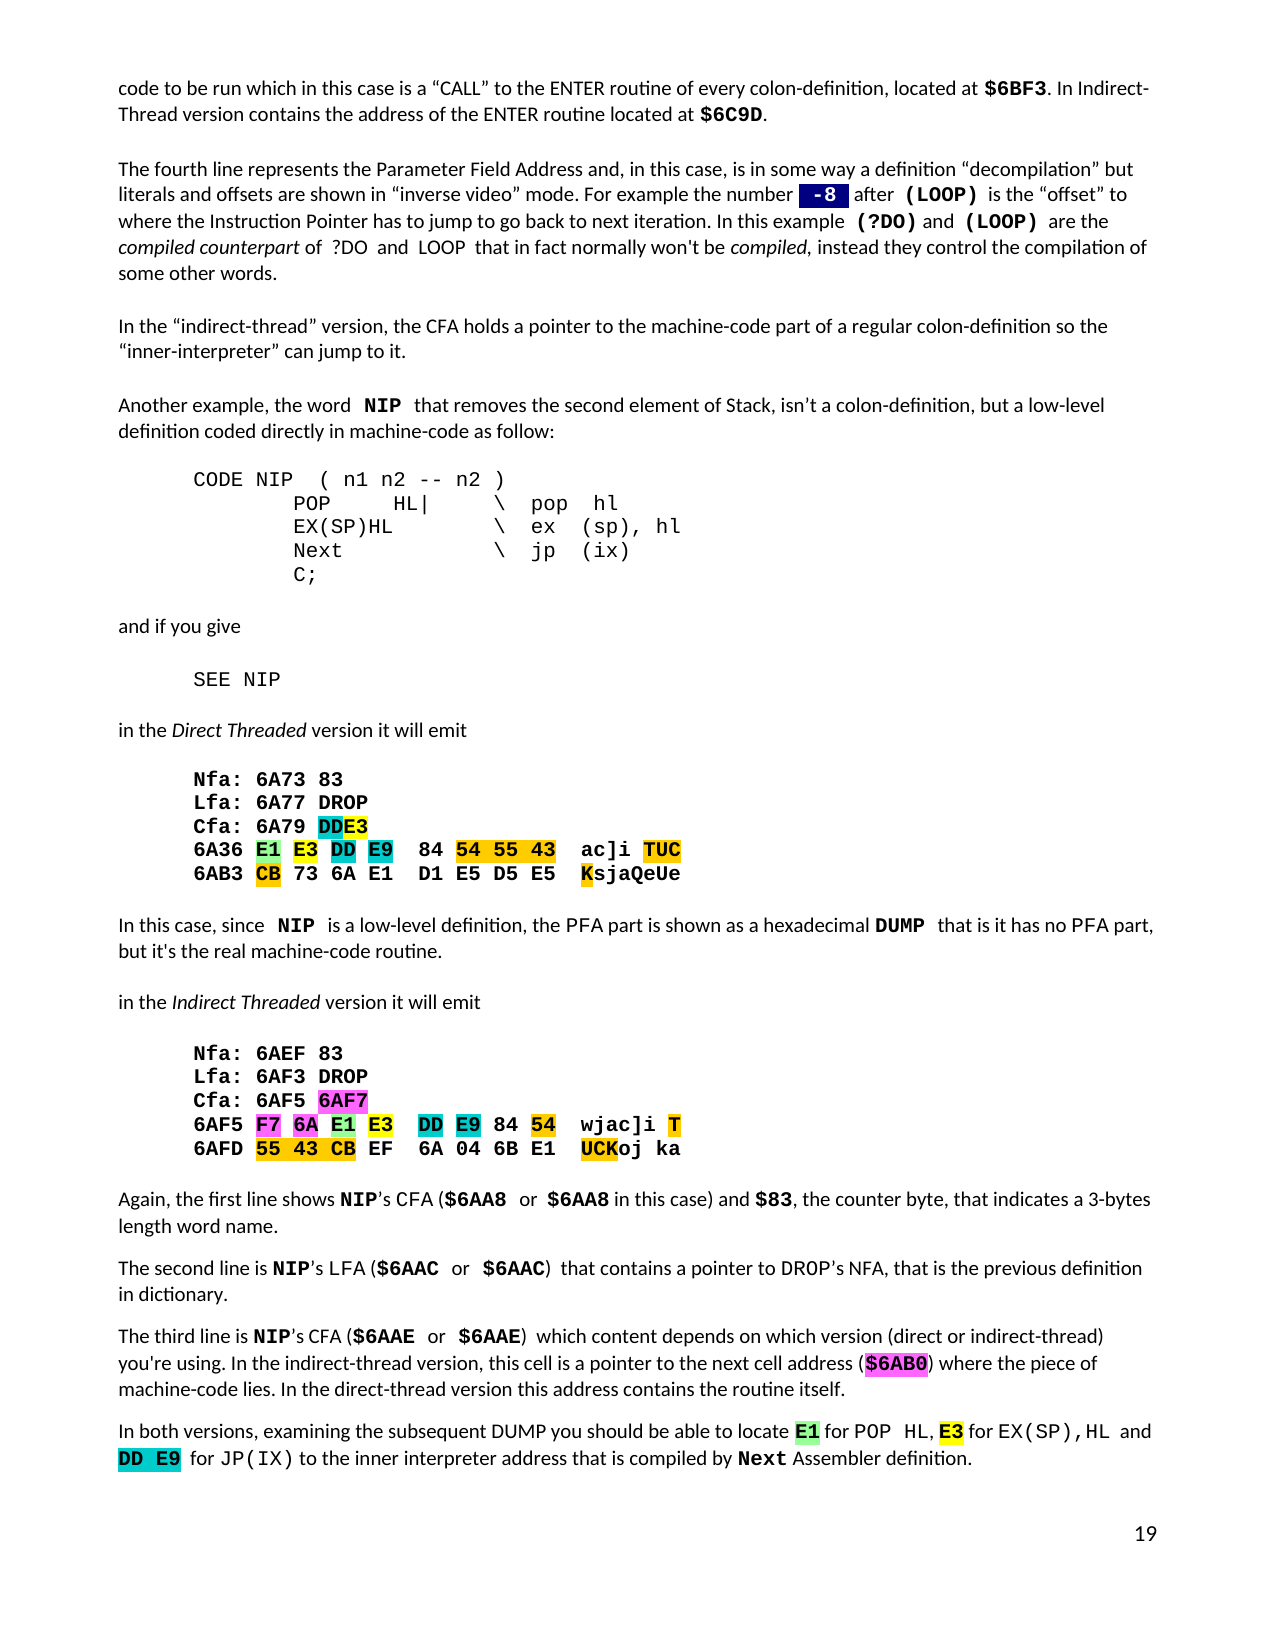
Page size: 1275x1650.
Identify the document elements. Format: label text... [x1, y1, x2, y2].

text in the Indirect Threaded version it will emit [118, 989, 1157, 1015]
text In this case, since NIP is a low-level definition, the PFA part is shown as a hexadecimal DUMP that is it has no PFA part, but it's the real machine-code routine. [118, 912, 1157, 964]
text Nfa: 6AEF 83 Lfa: 6AF3 DROP Cfa: 6AF5 6AF7 6AF5 F7 6A E1 E3 DD E9 84 54 wjac]i T 6AFD 55 43 CB EF 6A 04 6B E1 UCKoj ka [193, 1043, 1157, 1161]
text The second line is NIP’s LFA ($6AAC or $6AAC) that contains a pointer to DROP’s NFA, that is the previous definition in dictionary. [118, 1255, 1157, 1307]
text CODE NIP ( n1 n2 -- n2 ) [193, 469, 1157, 493]
text Nfa: 6A73 83 Lfa: 6A77 DROP Cfa: 6A79 DDE3 6A36 E1 E3 DD E9 84 54 55 43 ac]i TUC 6AB3 CB 73 6A E1 D1 E5 D5 E5 KsjaQeUe [193, 768, 1157, 887]
text In both versions, examining the subsequent DUMP you should be able to locate E1 for POP HL, E3 for EX(SP),HL and DD E9 for JP(IX) to the inner interpreter address that is compiled by Next Assembler definition. [118, 1419, 1157, 1472]
text Next \ jp (ix) [193, 540, 1157, 564]
text Another example, the word NIP that removes the second element of Stack, isn’t a colon-definition, but a low-level definition coded directly in machine-code as follow: [118, 392, 1157, 444]
text The fourth line represents the Parameter Field Address and, in this case, is in some way a definition “decompilation” but literals and offsets are shown in “inverse video” mode. For example the number -8 after (LOOP) is the “offset” to where the Instruction Pointer has to jump to go back to next iteration. In this example (?DO) and (LOOP) are the compiled counterpart of ?DO and LOOP that in fact normally won't be compiled, instead they control the compilation of some other words. [118, 156, 1157, 285]
text POP HL| \ pop hl [193, 493, 1157, 517]
text code to be run which in this case is a “CALL” to the ENTER routine of every colon-definition, located at $6BF3. In Indirect-Thread version contains the address of the ENTER routine located at $6C9D. [118, 75, 1157, 128]
text In the “indirect-thread” version, the CFA holds a pointer to the machine-code part of a regular colon-definition so the “inner-interpreter” can jump to it. [118, 313, 1157, 364]
text C; [193, 564, 1157, 587]
text The third line is NIP’s CFA ($6AAE or $6AAE) which content depends on which version (direct or indirect-thread) you're using. In the indirect-thread version, this cell is a pointer to the next cell address ($6AB0) where the piece of machine-code lies. In the direct-thread version this address contains the routine itself. [118, 1324, 1157, 1402]
text Again, the first line shows NIP’s CFA ($6AA8 or $6AA8 in this case) and $83, the counter byte, that indicates a 3-bytes length word name. [118, 1187, 1157, 1238]
text EX(SP)HL \ ex (sp), hl [193, 517, 1157, 540]
text in the Direct Threaded version it will emit [118, 718, 1157, 743]
text and if you give [118, 613, 1157, 664]
text SEE NIP [118, 664, 1157, 692]
